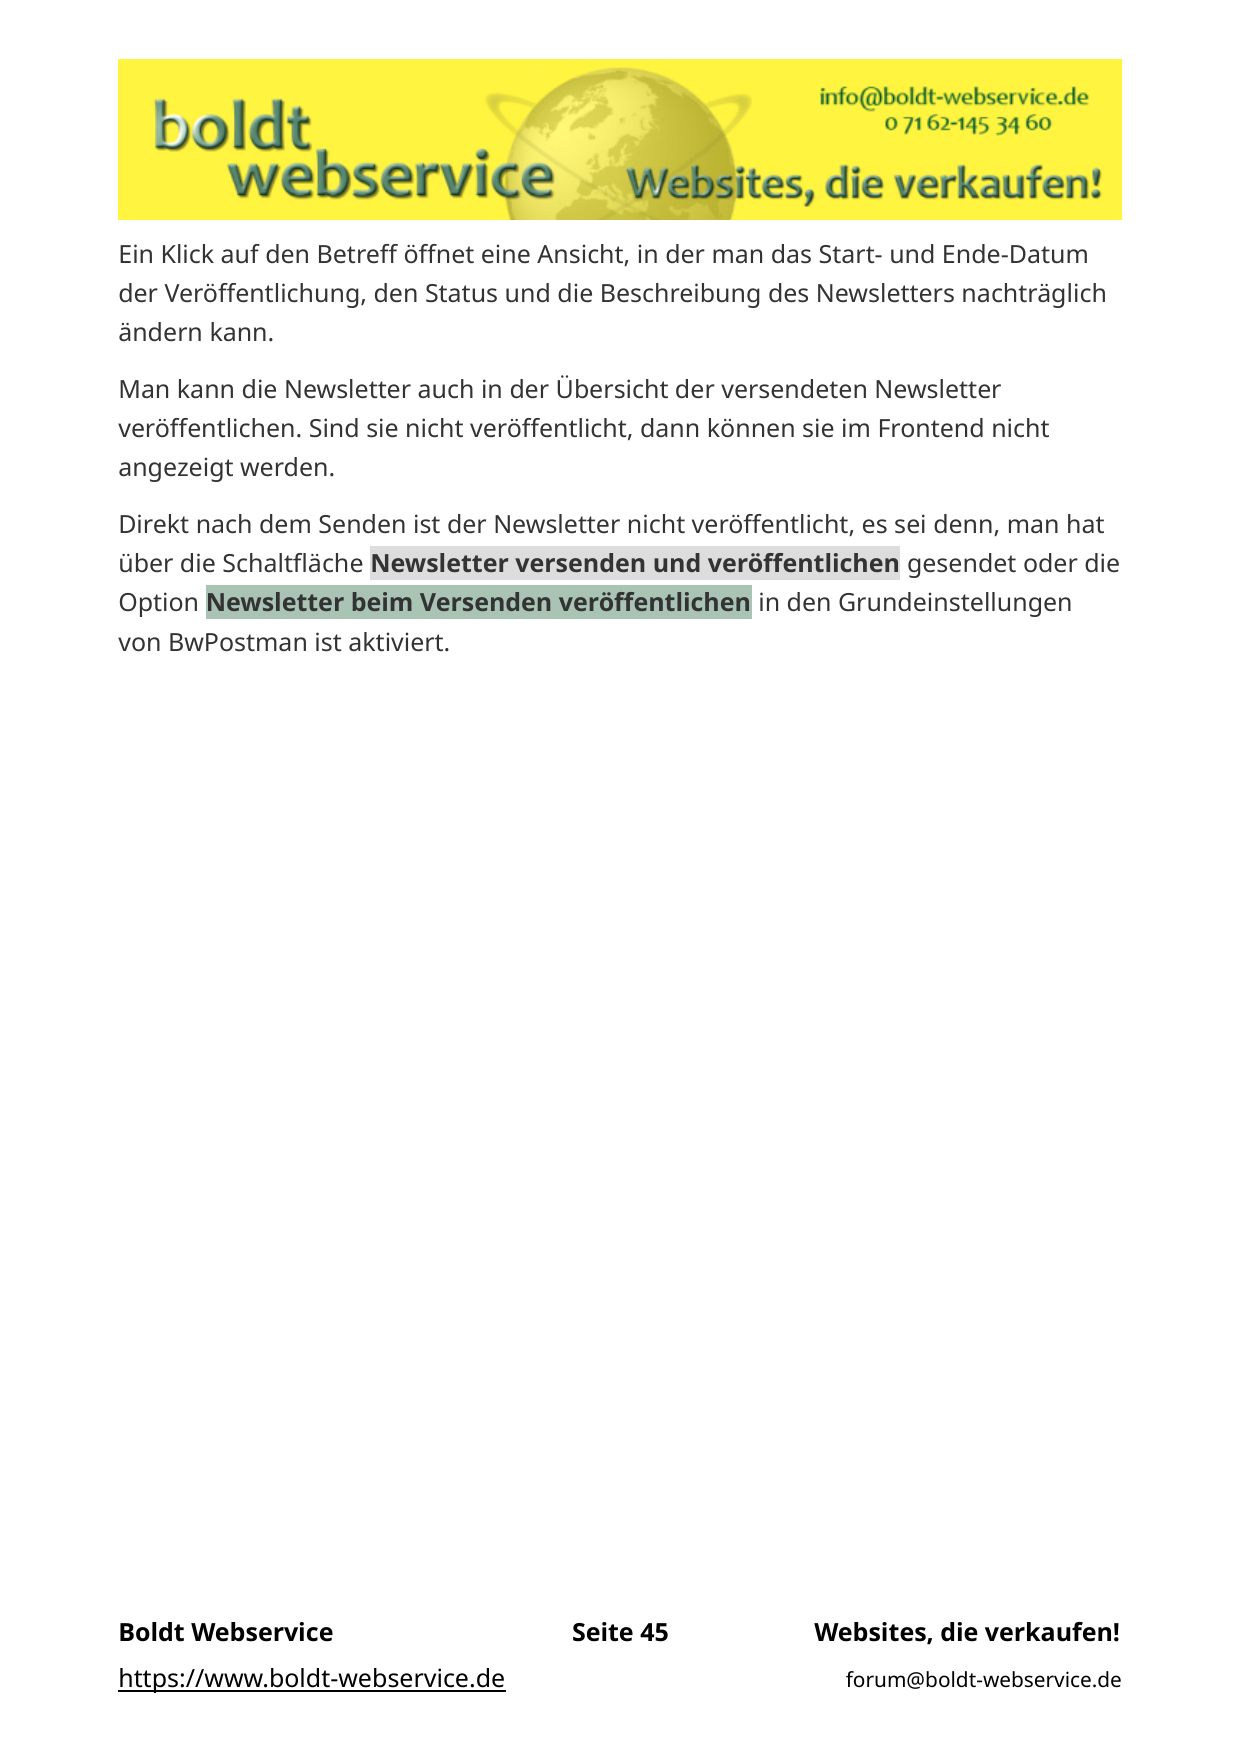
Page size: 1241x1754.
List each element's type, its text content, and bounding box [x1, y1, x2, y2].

text Direkt nach dem Senden ist der Newsletter nicht veröffentlicht, es sei denn, man hat über die Schaltfläche Newsletter versenden und veröffentlichen gesendet oder die Option Newsletter beim Versenden veröffentlichen in den Grundeinstellungen von BwPostman ist aktiviert. [118, 507, 1122, 658]
picture [118, 59, 1123, 220]
text Ein Klick auf den Betreff öffnet eine Ansicht, in der man das Start- und Ende-Datum der Veröffentlichung, den Status und die Beschreibung des Newsletters nachträglich ändern kann. [118, 236, 1122, 349]
text Man kann die Newsletter auch in der Übersicht der versendeten Newsletter veröffentlichen. Sind sie nicht veröffentlicht, dann können sie im Frontend nicht angezeigt werden. [118, 371, 1122, 484]
